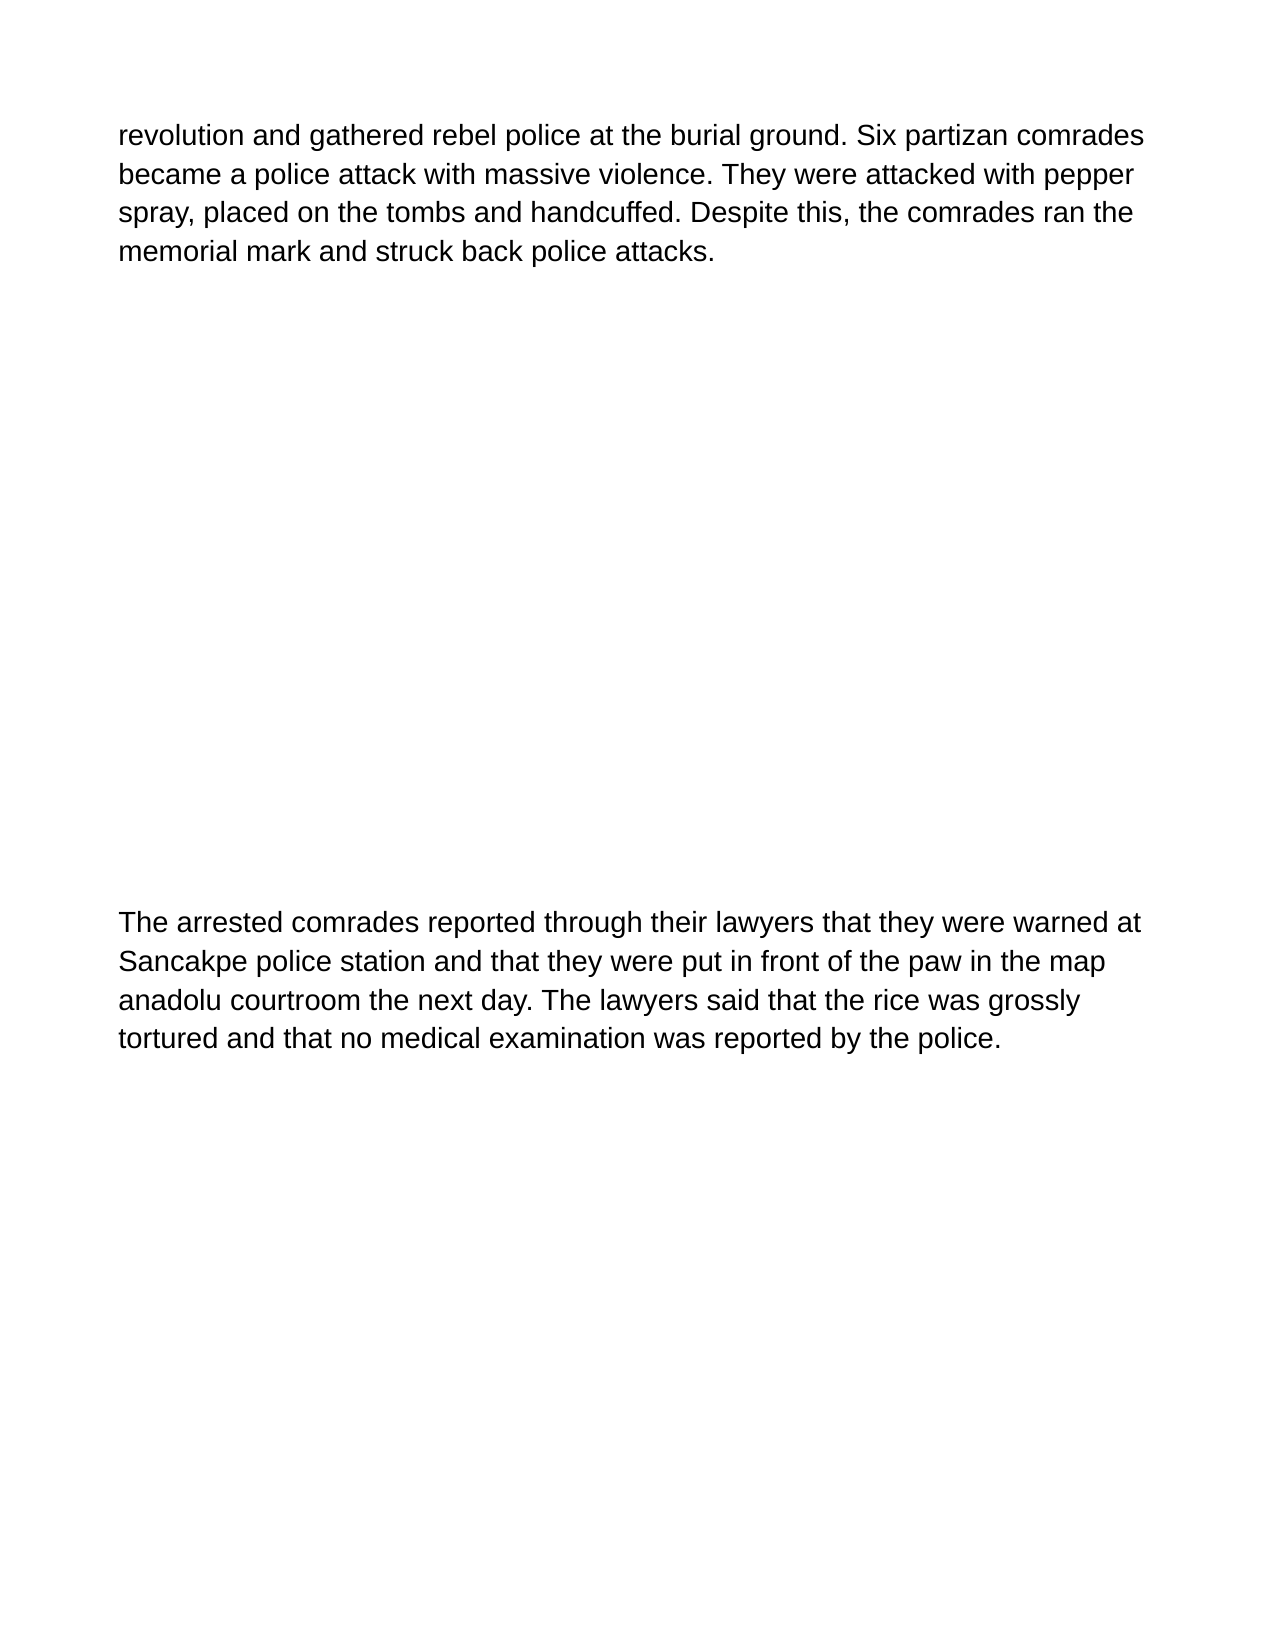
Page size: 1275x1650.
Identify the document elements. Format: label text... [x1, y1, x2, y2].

text revolution and gathered rebel police at the burial ground. Six partizan comrades became a police attack with massive violence. They were attacked with pepper spray, placed on the tombs and handcuffed. Despite this, the comrades ran the memorial mark and struck back police attacks. [118, 118, 1157, 267]
text The arrested comrades reported through their lawyers that they were warned at Sancakpe police station and that they were put in front of the paw in the map anadolu courtroom the next day. The lawyers said that the rice was grossly tortured and that no medical examination was reported by the police. [118, 287, 1157, 1054]
